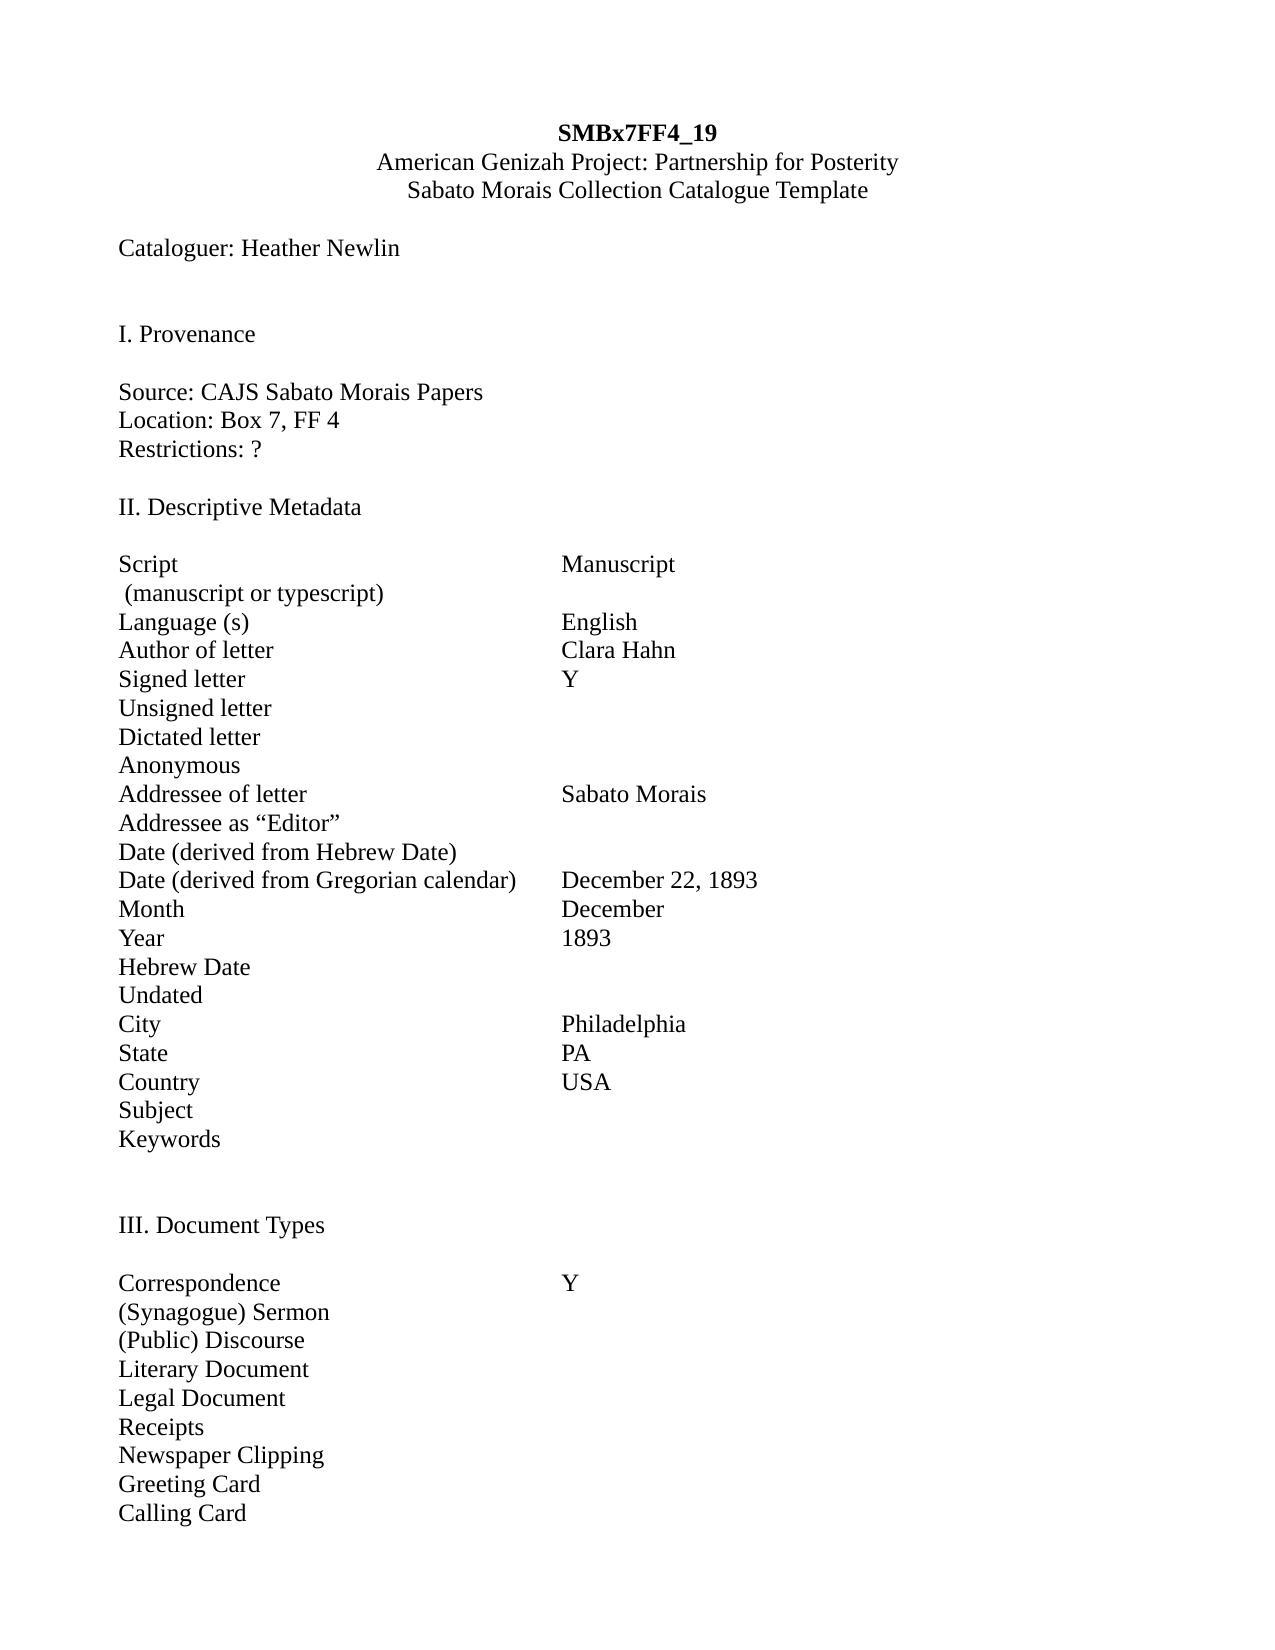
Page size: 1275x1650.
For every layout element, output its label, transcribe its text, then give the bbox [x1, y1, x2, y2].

text Newspaper Clipping [118, 1441, 1157, 1469]
text II. Descriptive Metadata [118, 492, 1157, 521]
text Date (derived from Hebrew Date) [118, 837, 1157, 866]
text Legal Document [118, 1383, 1157, 1412]
text (Public) Discourse [118, 1326, 1157, 1354]
text Addressee of letter Sabato Morais [118, 779, 1157, 808]
text Author of letter Clara Hahn [118, 636, 1157, 664]
text Sabato Morais Collection Catalogue Template [118, 176, 1157, 204]
text Addressee as “Editor” [118, 808, 1157, 837]
text (Synagogue) Sermon [118, 1297, 1157, 1326]
text Keywords [118, 1124, 1157, 1153]
text Country USA [118, 1067, 1157, 1096]
text Subject [118, 1096, 1157, 1124]
text Calling Card [118, 1498, 1157, 1527]
text I. Provenance [118, 319, 1157, 348]
text City Philadelphia [118, 1009, 1157, 1038]
text Cataloguer: Heather Newlin [118, 233, 1157, 262]
text Correspondence Y [118, 1268, 1157, 1297]
text Dictated letter [118, 722, 1157, 751]
text Signed letter Y [118, 664, 1157, 693]
text State PA [118, 1038, 1157, 1067]
text Location: Box 7, FF 4 [118, 406, 1157, 434]
text Date (derived from Gregorian calendar) December 22, 1893 [118, 866, 1157, 894]
text Restrictions: ? [118, 434, 1157, 463]
text SMBx7FF4_19 [118, 118, 1157, 147]
text Unsigned letter [118, 693, 1157, 722]
text Source: CAJS Sabato Morais Papers [118, 377, 1157, 406]
text Hebrew Date [118, 952, 1157, 981]
text (manuscript or typescript) [118, 578, 1157, 607]
text Literary Document [118, 1354, 1157, 1383]
text Language (s) English [118, 607, 1157, 636]
text Script Manuscript [118, 549, 1157, 578]
text Year 1893 [118, 923, 1157, 952]
text Anonymous [118, 751, 1157, 779]
text American Genizah Project: Partnership for Posterity [118, 147, 1157, 176]
text Month December [118, 894, 1157, 923]
text Receipts [118, 1412, 1157, 1441]
text III. Document Types [118, 1211, 1157, 1239]
text Greeting Card [118, 1469, 1157, 1498]
text Undated [118, 981, 1157, 1009]
